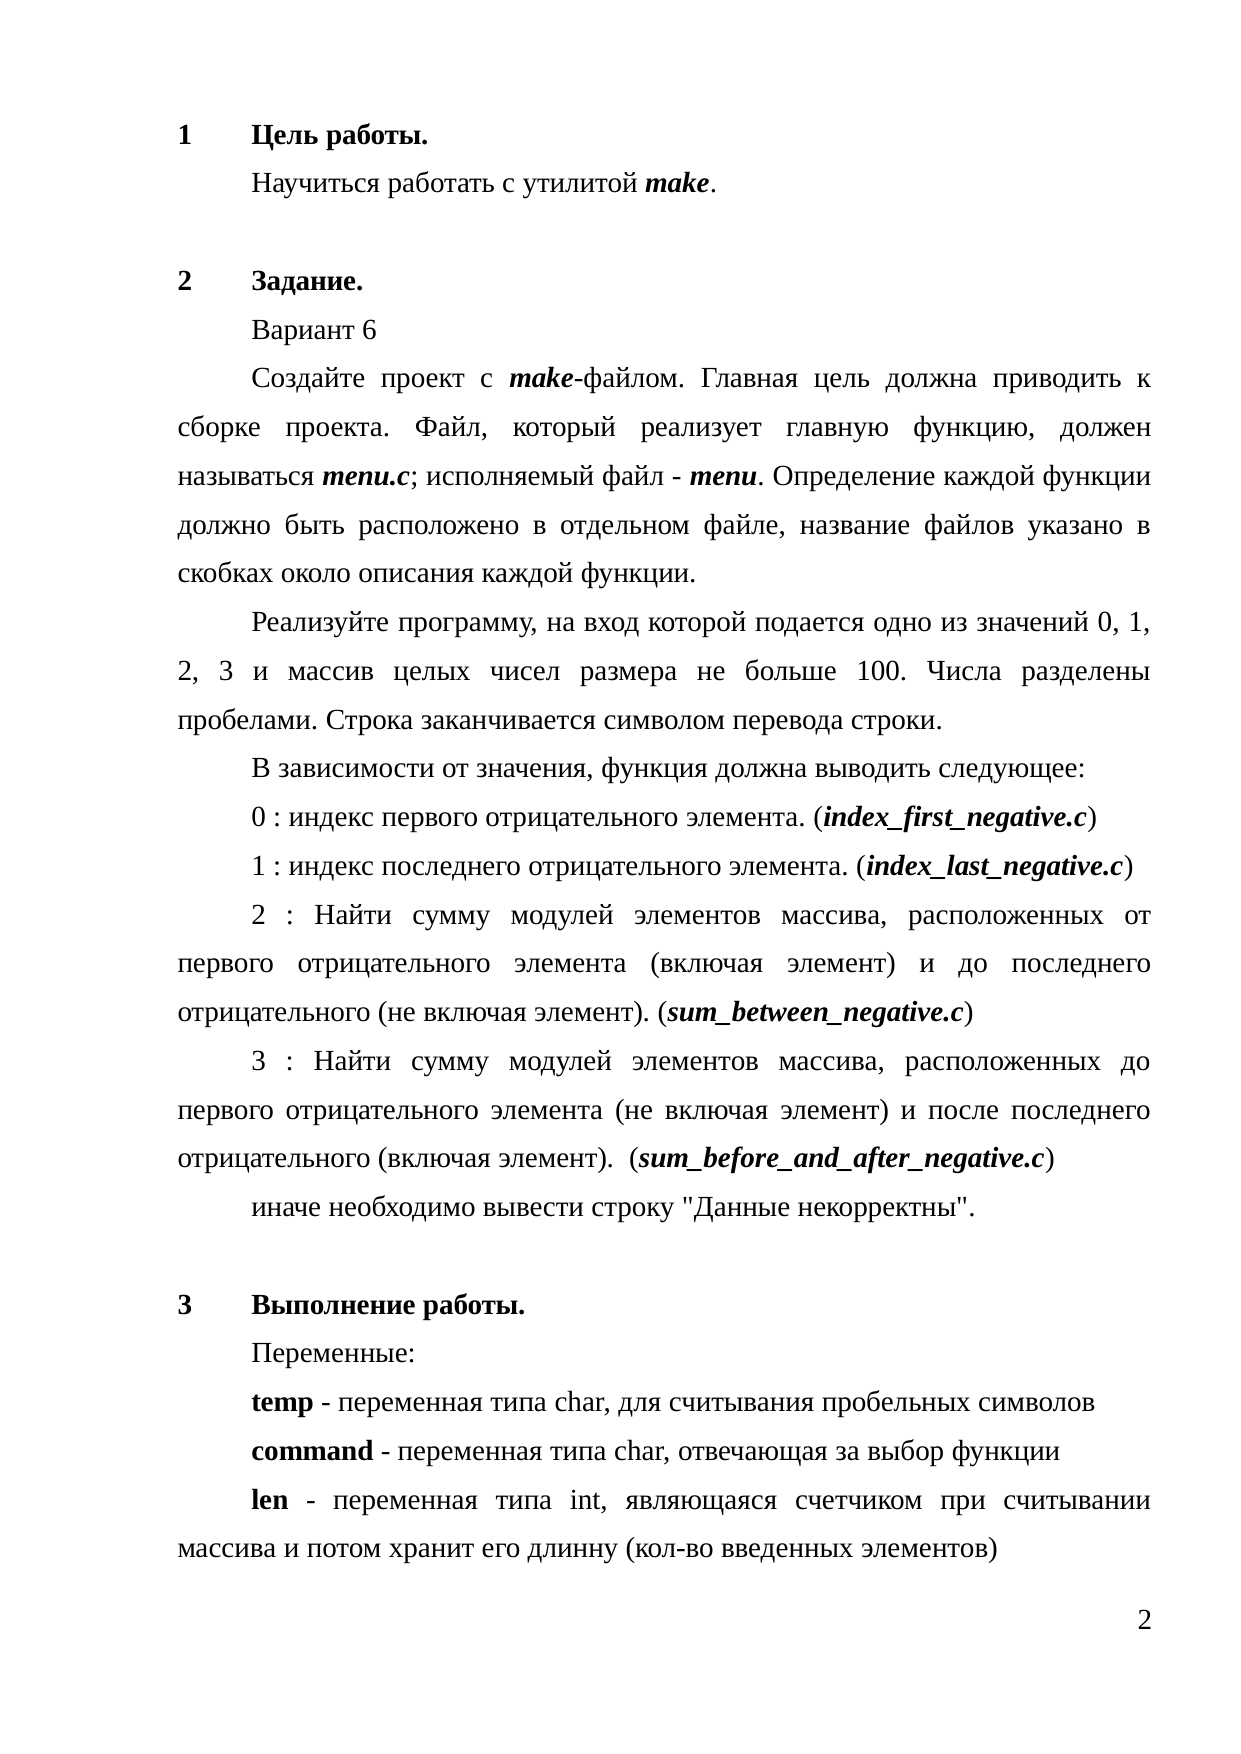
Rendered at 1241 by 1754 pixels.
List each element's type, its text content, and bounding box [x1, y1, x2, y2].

text В зависимости от значения, функция должна выводить следующее: [177, 752, 1152, 784]
subtitle Задание. [177, 264, 1152, 297]
text 0 : индекс первого отрицательного элемента. (index_first_negative.c) [177, 801, 1152, 833]
text Реализуйте программу, на вход которой подается одно из значений 0, 1, 2, 3 и массив целых чисел размера не больше 100. Числа разделены пробелами. Строка заканчивается символом перевода строки. [177, 606, 1152, 736]
text Научиться работать с утилитой make. [177, 167, 1152, 199]
text Вариант 6 [177, 313, 1152, 346]
text 3 : Найти сумму модулей элементов массива, расположенных до первого отрицательного элемента (не включая элемент) и после последнего отрицательного (включая элемент). (sum_before_and_after_negative.c) [177, 1044, 1152, 1174]
text 1 : индекс последнего отрицательного элемента. (index_last_negative.c) [177, 849, 1152, 882]
text len - переменная типа int, являющаяся счетчиком при считывании массива и потом хранит его длинну (кол-во введенных элементов) [177, 1483, 1152, 1564]
subtitle Выполнение работы. [177, 1288, 1152, 1321]
text Переменные: [177, 1337, 1152, 1369]
text 2 : Найти сумму модулей элементов массива, расположенных от первого отрицательного элемента (включая элемент) и до последнего отрицательного (не включая элемент). (sum_between_negative.c) [177, 898, 1152, 1028]
text command - переменная типа char, отвечающая за выбор функции [177, 1434, 1152, 1467]
subtitle Цель работы. [177, 118, 1152, 151]
text Cоздайте проект с make-файлом. Главная цель должна приводить к сборке проекта. Файл, который реализует главную функцию, должен называться menu.c; исполняемый файл - menu. Определение каждой функции должно быть расположено в отдельном файле, название файлов указано в скобках около описания каждой функции. [177, 362, 1152, 589]
text temp - переменная типа char, для считывания пробельных символов [177, 1386, 1152, 1418]
text иначе необходимо вывести строку "Данные некорректны". [177, 1191, 1152, 1223]
